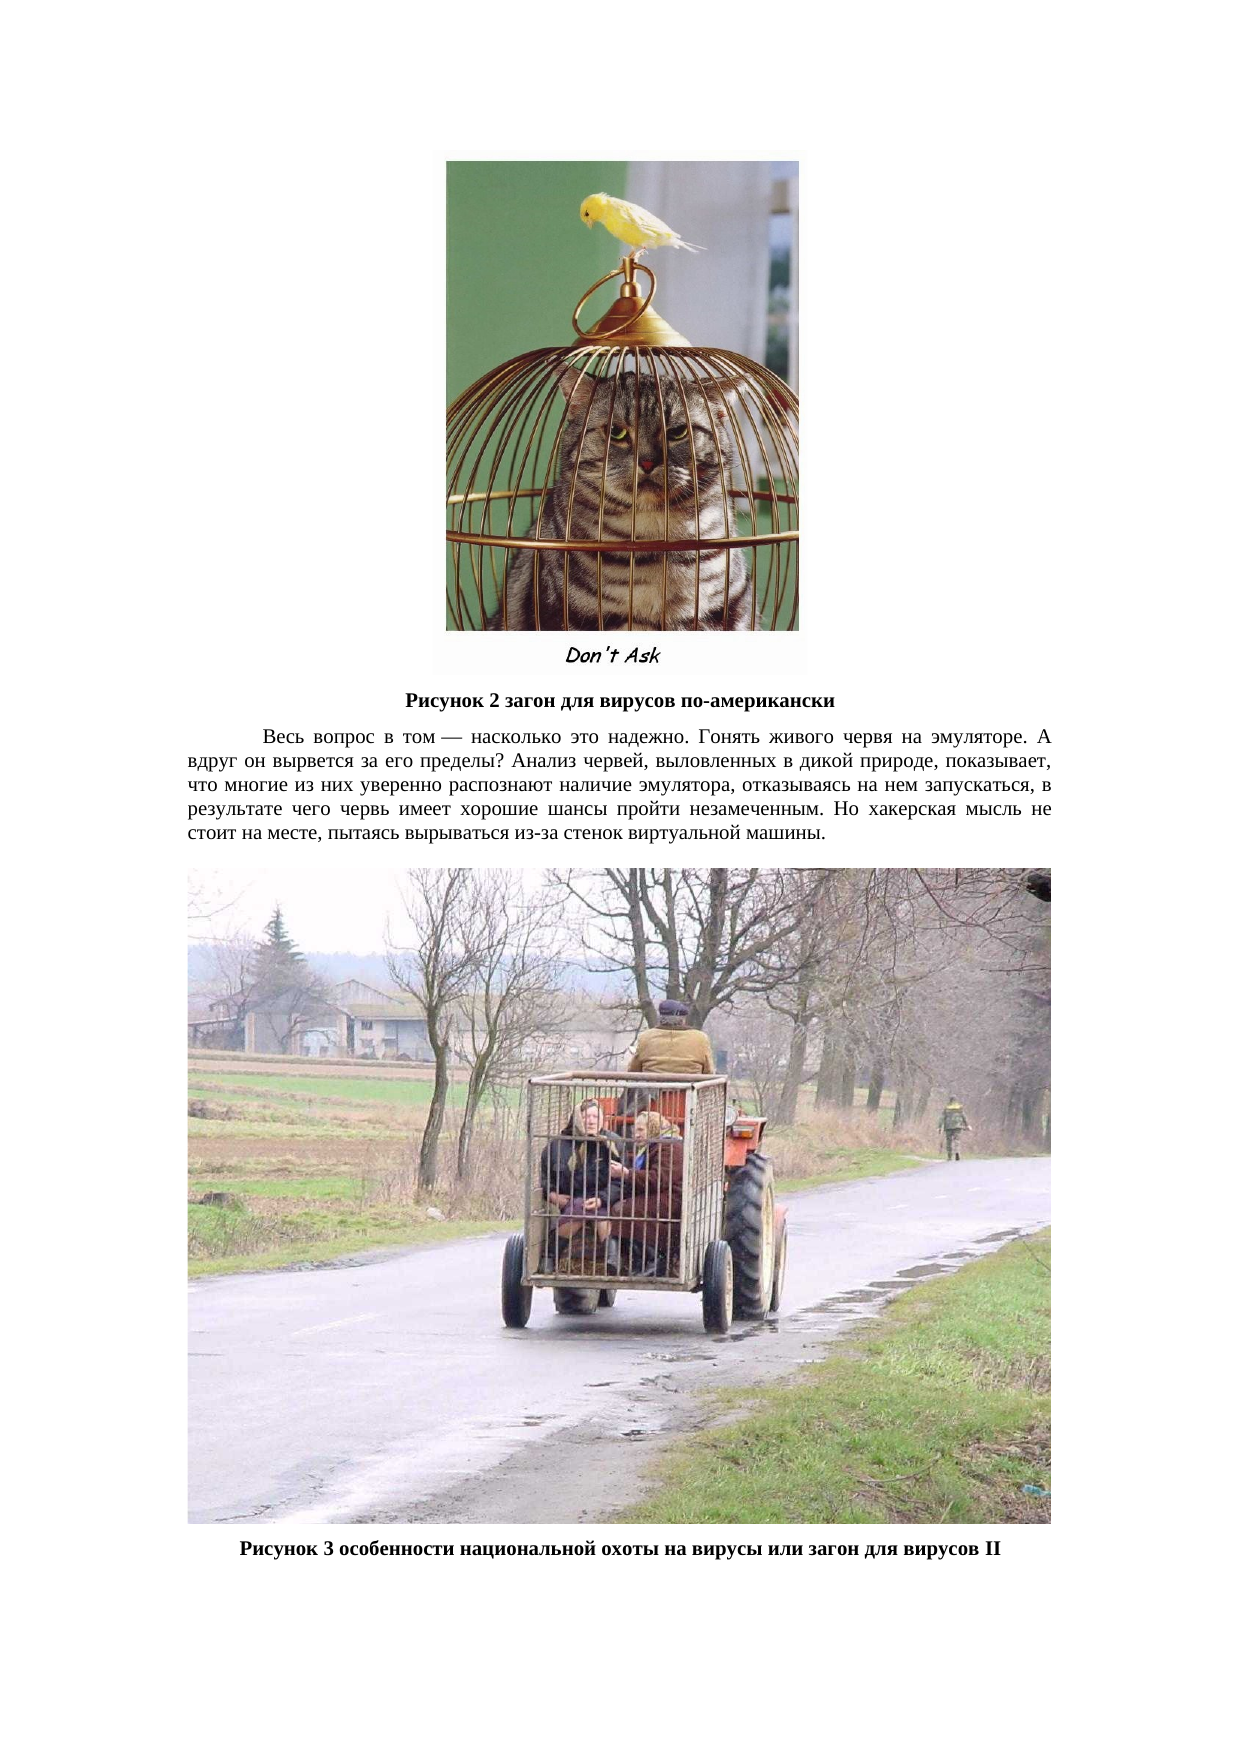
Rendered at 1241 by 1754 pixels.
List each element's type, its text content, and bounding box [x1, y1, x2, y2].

text Весь вопрос в том — насколько это надежно. Гонять живого червя на эмуляторе. А вдруг он вырвется за его пределы? Анализ червей, выловленных в дикой природе, показывает, что многие из них уверенно распознают наличие эмулятора, отказываясь на нем запускаться, в результате чего червь имеет хорошие шансы пройти незамеченным. Но хакерская мысль не стоит на месте, пытаясь вырываться из-за стенок виртуальной машины. [187, 724, 1053, 844]
text Рисунок 2 загон для вирусов по-американски [187, 687, 1053, 712]
picture [187, 868, 1051, 1524]
text Рисунок 3 особенности национальной охоты на вирусы или загон для вирусов II [187, 1536, 1053, 1560]
picture [432, 150, 808, 675]
